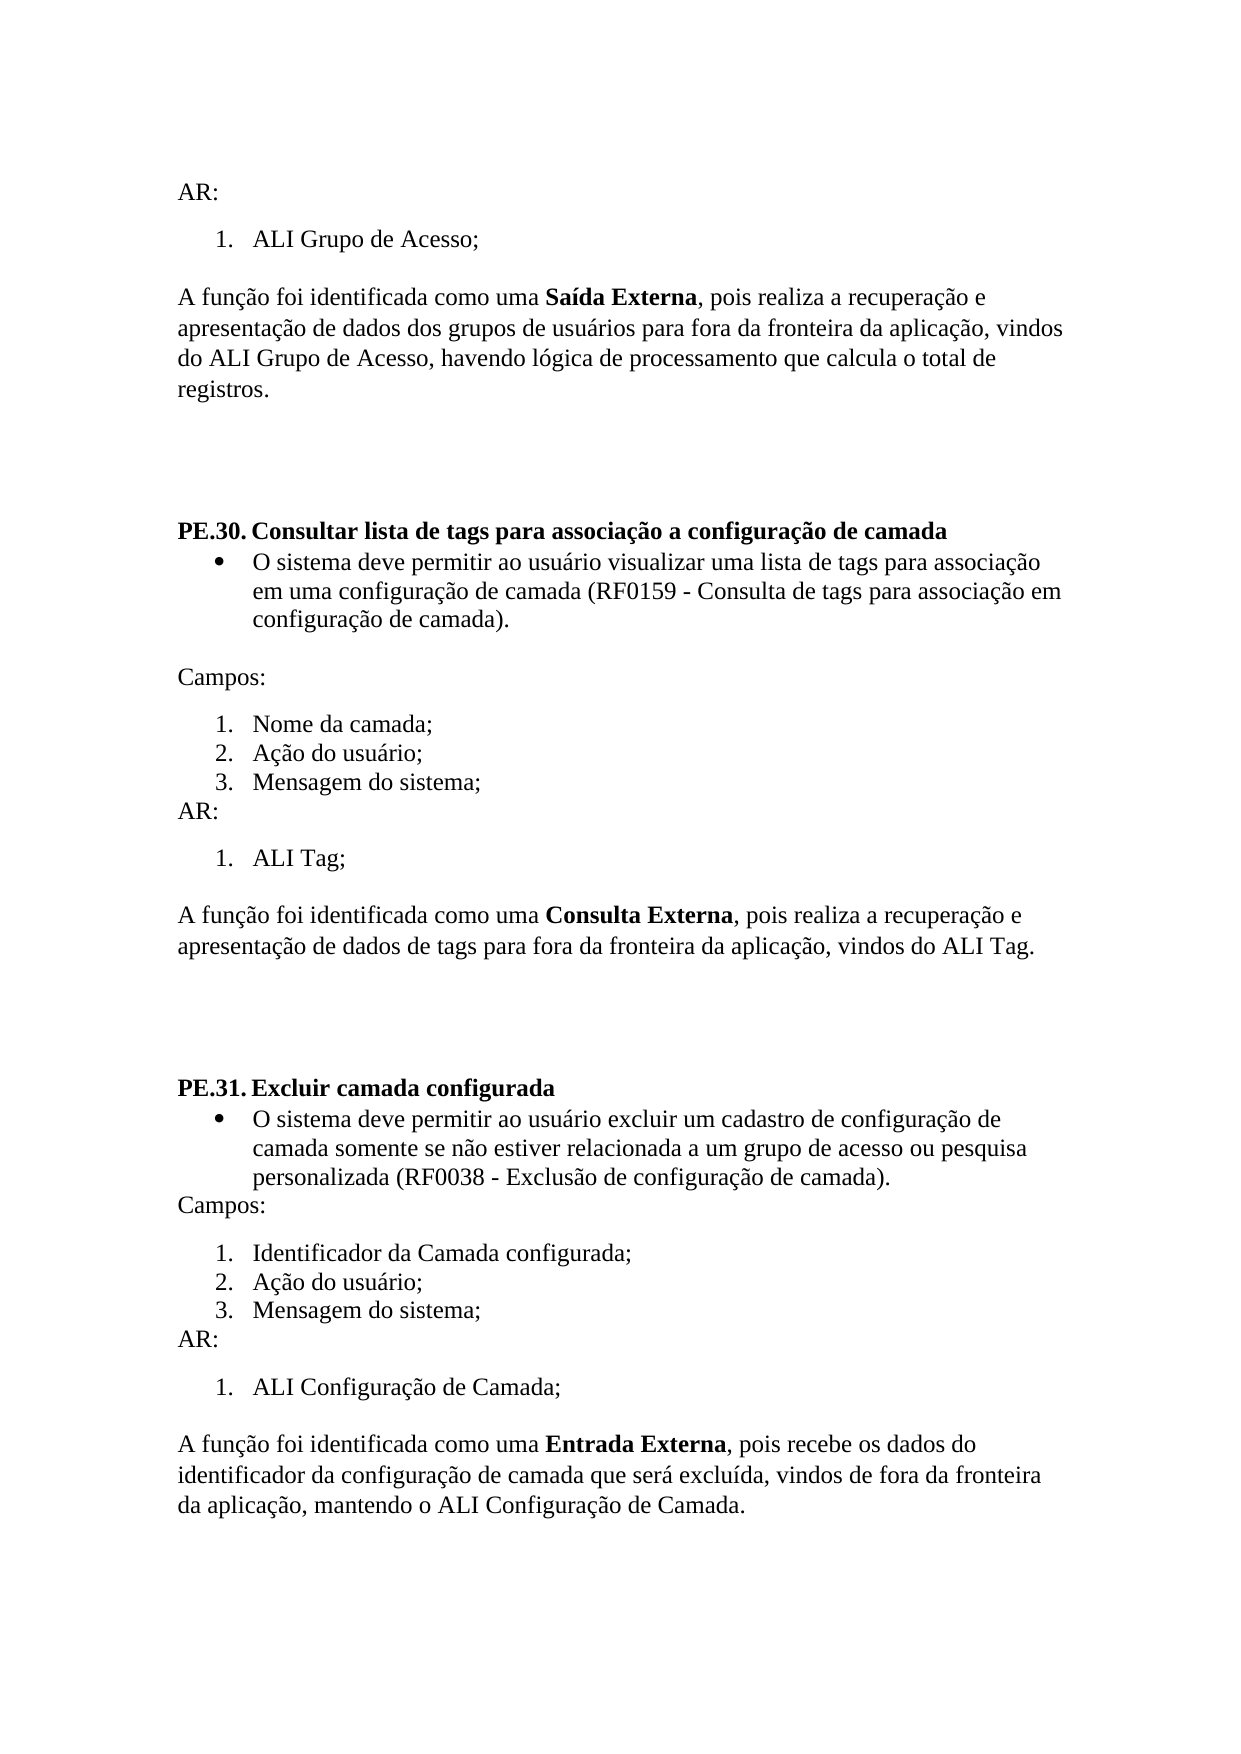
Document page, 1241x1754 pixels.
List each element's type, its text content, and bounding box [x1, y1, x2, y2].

list Excluir camada configurada [177, 1073, 1063, 1102]
list O sistema deve permitir ao usuário visualizar uma lista de tags para associação em uma configuração de camada (RF0159 - Consulta de tags para associação em configuração de camada). [215, 547, 1063, 633]
list ALI Configuração de Camada; [215, 1372, 1063, 1400]
list Ação do usuário; [215, 1267, 1063, 1295]
list Consultar lista de tags para associação a configuração de camada [177, 516, 1063, 545]
text A função foi identificada como uma Consulta Externa, pois realiza a recuperação e apresentação de dados de tags para fora da fronteira da aplicação, vindos do ALI Tag. [177, 901, 1063, 960]
list ALI Tag; [215, 843, 1063, 872]
text AR: [177, 177, 1063, 206]
list Identificador da Camada configurada; [215, 1238, 1063, 1267]
list Ação do usuário; [215, 738, 1063, 767]
text A função foi identificada como uma Entrada Externa, pois recebe os dados do identificador da configuração de camada que será excluída, vindos de fora da fronteira da aplicação, mantendo o ALI Configuração de Camada. [177, 1429, 1063, 1519]
text Campos: [177, 1191, 1063, 1219]
list O sistema deve permitir ao usuário excluir um cadastro de configuração de camada somente se não estiver relacionada a um grupo de acesso ou pesquisa personalizada (RF0038 - Exclusão de configuração de camada). [215, 1104, 1063, 1191]
list Mensagem do sistema; [215, 767, 1063, 796]
text AR: [177, 796, 1063, 824]
text Campos: [177, 662, 1063, 691]
list Mensagem do sistema; [215, 1295, 1063, 1324]
text AR: [177, 1324, 1063, 1353]
text A função foi identificada como uma Saída Externa, pois realiza a recuperação e apresentação de dados dos grupos de usuários para fora da fronteira da aplicação, vindos do ALI Grupo de Acesso, havendo lógica de processamento que calcula o total de registros. [177, 282, 1063, 403]
list ALI Grupo de Acesso; [215, 224, 1063, 253]
list Nome da camada; [215, 709, 1063, 738]
